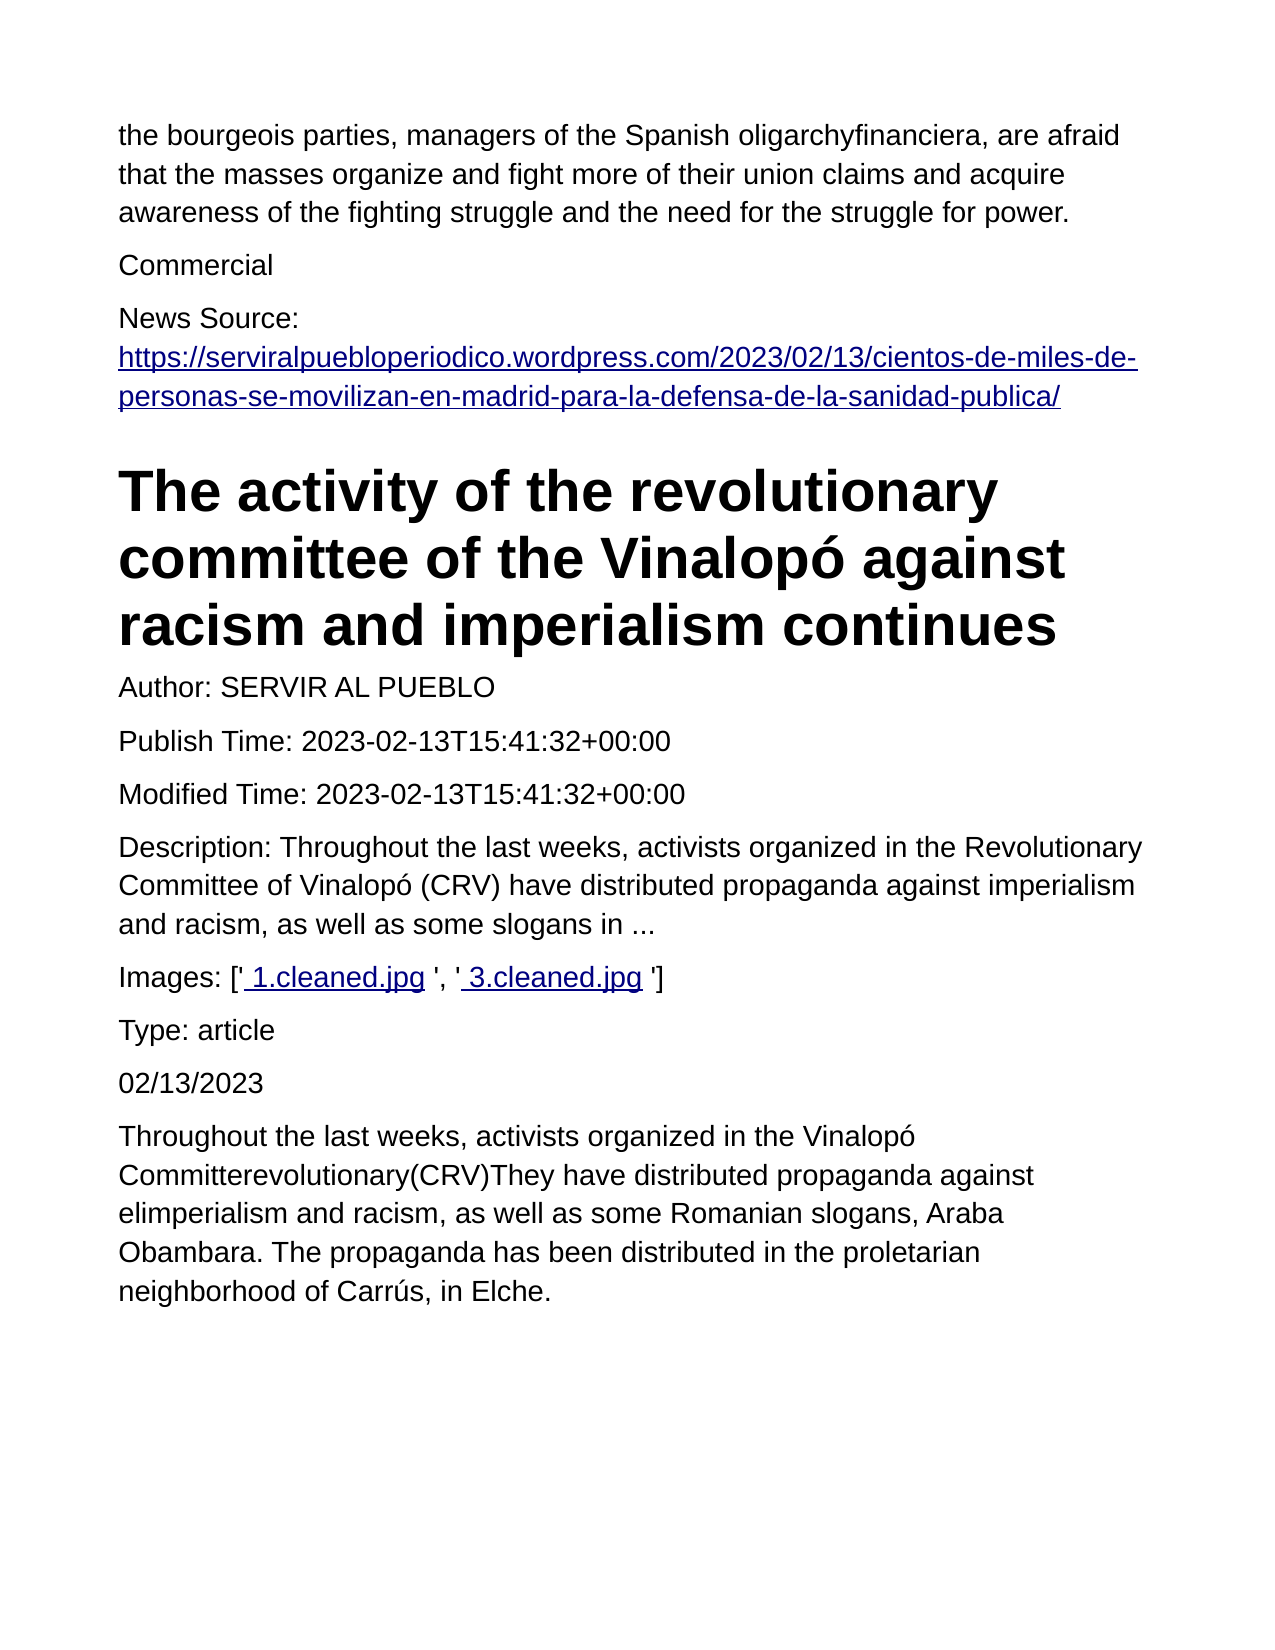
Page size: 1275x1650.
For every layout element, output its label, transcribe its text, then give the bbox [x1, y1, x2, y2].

subtitle The activity of the revolutionary committee of the Vinalopó against racism and imperialism continues [118, 457, 1157, 658]
text Throughout the last weeks, activists organized in the Vinalopó Committerevolutionary(CRV)They have distributed propaganda against elimperialism and racism, as well as some Romanian slogans, Araba Obambara. The propaganda has been distributed in the proletarian neighborhood of Carrús, in Elche. [118, 1119, 1157, 1307]
text Type: article [118, 1013, 1157, 1047]
text Commercial [118, 248, 1157, 282]
text Description: Throughout the last weeks, activists organized in the Revolutionary Committee of Vinalopó (CRV) have distributed propaganda against imperialism and racism, as well as some slogans in ... [118, 830, 1157, 940]
text the bourgeois parties, managers of the Spanish oligarchyfinanciera, are afraid that the masses organize and fight more of their union claims and acquire awareness of the fighting struggle and the need for the struggle for power. [118, 118, 1157, 229]
text News Source: https://serviralpuebloperiodico.wordpress.com/2023/02/13/cientos-de-miles-de-personas-se-movilizan-en-madrid-para-la-defensa-de-la-sanidad-publica/ [118, 301, 1157, 412]
text Author: SERVIR AL PUEBLO [118, 670, 1157, 704]
text Modified Time: 2023-02-13T15:41:32+00:00 [118, 777, 1157, 810]
text Images: [' 1.cleaned.jpg ', ' 3.cleaned.jpg '] [118, 960, 1157, 993]
text 02/13/2023 [118, 1066, 1157, 1100]
text Publish Time: 2023-02-13T15:41:32+00:00 [118, 723, 1157, 757]
